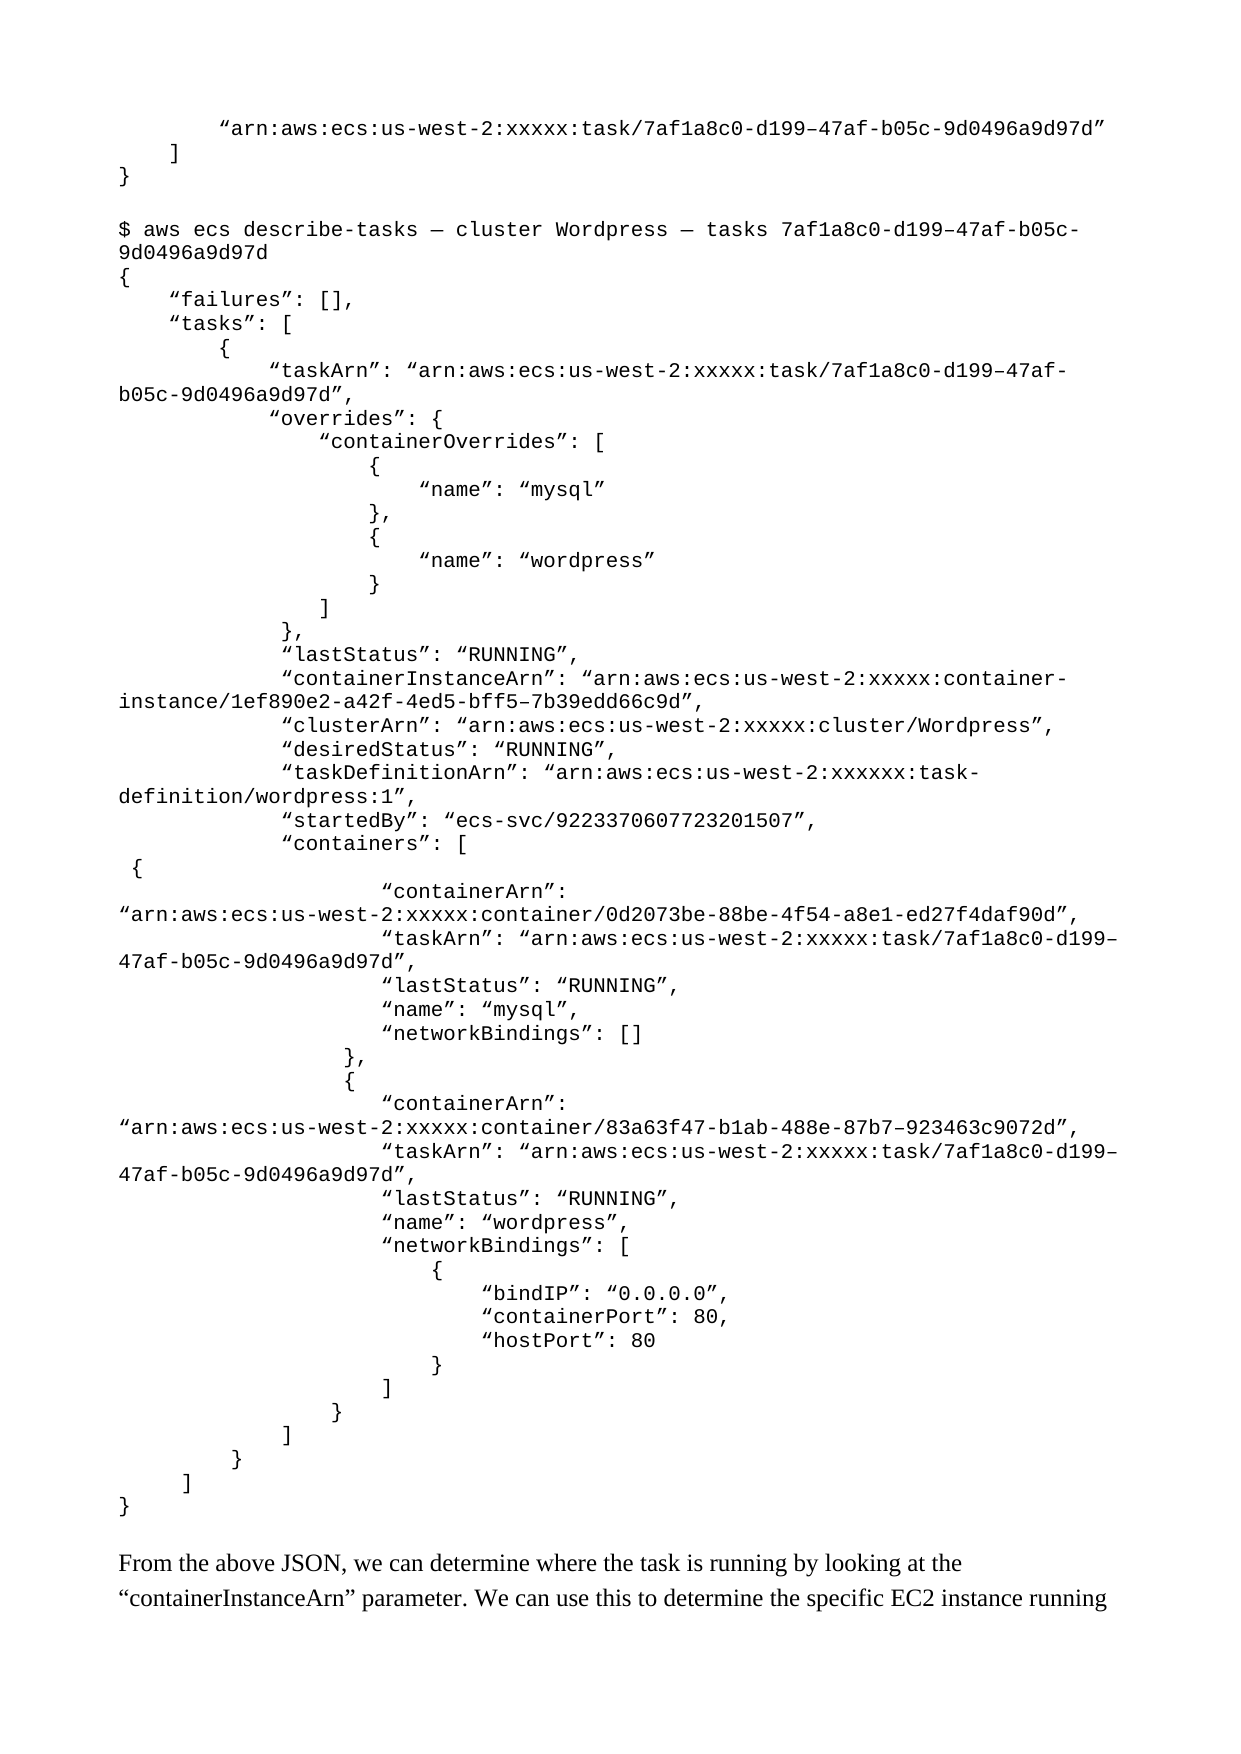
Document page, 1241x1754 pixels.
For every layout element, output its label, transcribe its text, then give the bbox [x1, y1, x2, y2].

text “taskArn”: “arn:aws:ecs:us-west-2:xxxxx:task/7af1a8c0-d199–47af-b05c-9d0496a9d97d”, [118, 928, 1122, 975]
text “containerArn”: “arn:aws:ecs:us-west-2:xxxxx:container/0d2073be-88be-4f54-a8e1-ed27f4daf90d”, [118, 881, 1122, 928]
text } [118, 573, 1122, 597]
text “failures”: [], [118, 289, 1122, 313]
text “desiredStatus”: “RUNNING”, [118, 739, 1122, 762]
text “startedBy”: “ecs-svc/9223370607723201507”, [118, 810, 1122, 833]
text ] [118, 1472, 1122, 1495]
text “name”: “mysql” [118, 479, 1122, 502]
text “lastStatus”: “RUNNING”, [118, 1188, 1122, 1212]
text “containerArn”: “arn:aws:ecs:us-west-2:xxxxx:container/83a63f47-b1ab-488e-87b7–923463c9072d”, [118, 1093, 1122, 1141]
text { [118, 1070, 1122, 1093]
text } [118, 165, 1122, 189]
text “arn:aws:ecs:us-west-2:xxxxx:task/7af1a8c0-d199–47af-b05c-9d0496a9d97d” [118, 118, 1122, 142]
text “containers”: [ [118, 833, 1122, 857]
text { [118, 337, 1122, 360]
text “clusterArn”: “arn:aws:ecs:us-west-2:xxxxx:cluster/Wordpress”, [118, 715, 1122, 739]
text “containerOverrides”: [ [118, 431, 1122, 455]
text “lastStatus”: “RUNNING”, [118, 644, 1122, 668]
text ] [118, 142, 1122, 165]
text “name”: “wordpress”, [118, 1212, 1122, 1235]
text } [118, 1401, 1122, 1424]
text ] [118, 1377, 1122, 1401]
text } [118, 1495, 1122, 1519]
text “lastStatus”: “RUNNING”, [118, 975, 1122, 999]
text “name”: “mysql”, [118, 999, 1122, 1022]
text “overrides”: { [118, 408, 1122, 431]
text From the above JSON, we can determine where the task is running by looking at the “containerInstanceArn” parameter. We can use this to determine the specific EC2 instance running [118, 1548, 1122, 1612]
text “tasks”: [ [118, 313, 1122, 337]
text ] [118, 597, 1122, 621]
text ] [118, 1424, 1122, 1448]
text $ aws ecs describe-tasks — cluster Wordpress — tasks 7af1a8c0-d199–47af-b05c-9d0496a9d97d [118, 218, 1122, 266]
text “taskArn”: “arn:aws:ecs:us-west-2:xxxxx:task/7af1a8c0-d199–47af-b05c-9d0496a9d97d”, [118, 1141, 1122, 1188]
text “hostPort”: 80 [118, 1330, 1122, 1353]
text “containerInstanceArn”: “arn:aws:ecs:us-west-2:xxxxx:container-instance/1ef890e2-a42f-4ed5-bff5–7b39edd66c9d”, [118, 668, 1122, 715]
text } [118, 1353, 1122, 1377]
text }, [118, 621, 1122, 644]
text { [118, 857, 1122, 881]
text }, [118, 502, 1122, 526]
text { [118, 266, 1122, 289]
text “bindIP”: “0.0.0.0”, [118, 1283, 1122, 1306]
text “networkBindings”: [ [118, 1235, 1122, 1259]
text }, [118, 1046, 1122, 1070]
text “taskDefinitionArn”: “arn:aws:ecs:us-west-2:xxxxxx:task-definition/wordpress:1”, [118, 762, 1122, 810]
text { [118, 455, 1122, 479]
text { [118, 1259, 1122, 1283]
text “name”: “wordpress” [118, 549, 1122, 573]
text { [118, 526, 1122, 549]
text “networkBindings”: [] [118, 1022, 1122, 1046]
text “containerPort”: 80, [118, 1306, 1122, 1330]
text } [118, 1448, 1122, 1472]
text “taskArn”: “arn:aws:ecs:us-west-2:xxxxx:task/7af1a8c0-d199–47af-b05c-9d0496a9d97d”, [118, 360, 1122, 408]
